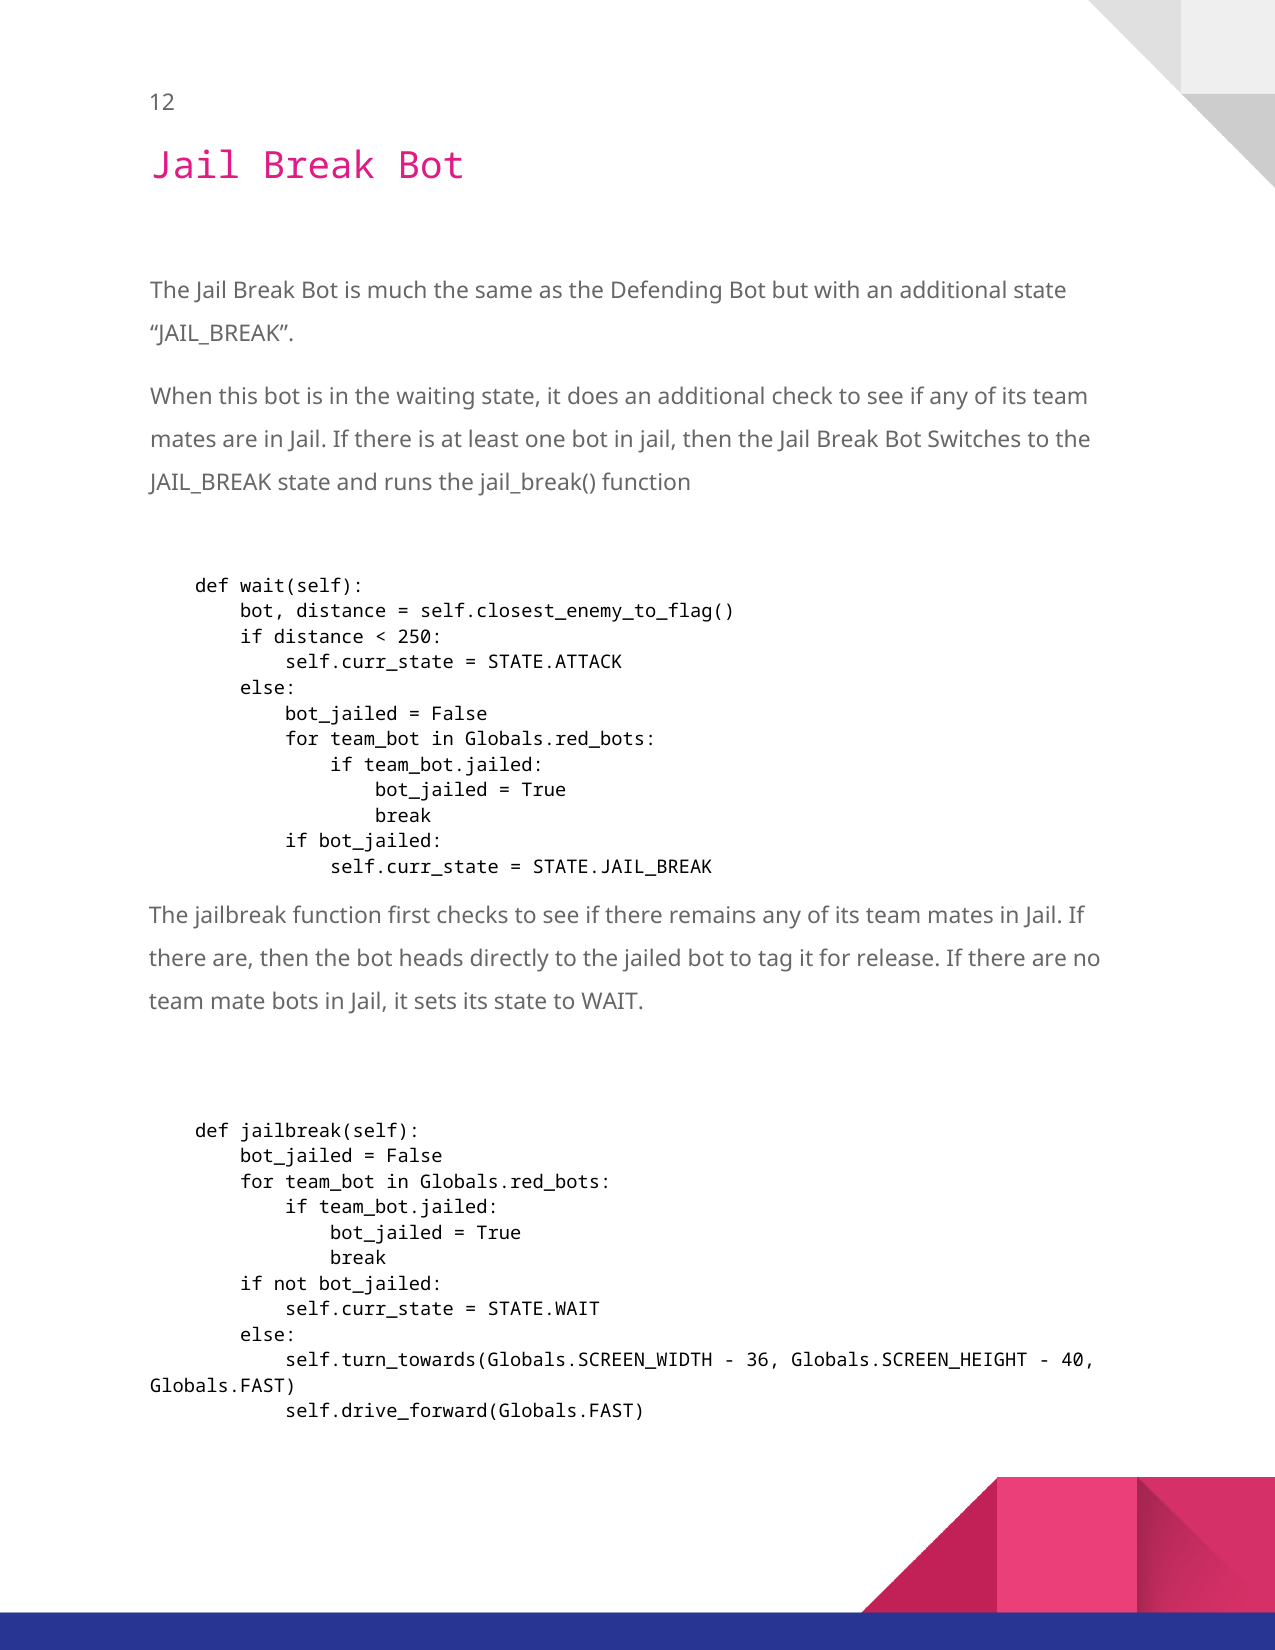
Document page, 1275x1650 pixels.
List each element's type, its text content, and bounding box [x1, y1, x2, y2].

text if team_bot.jailed: [150, 751, 1125, 776]
text for team_bot in Globals.red_bots: [150, 725, 1125, 751]
text if not bot_jailed: [150, 1270, 1125, 1296]
text bot_jailed = True [150, 776, 1125, 802]
text for team_bot in Globals.red_bots: [150, 1168, 1125, 1193]
text def jailbreak(self): [150, 1117, 1125, 1142]
text The jailbreak function first checks to see if there remains any of its team mates in Jail. If there are, then the bot heads directly to the jailed bot to tag it for release. If there are no team mate bots in Jail, it sets its state to WAIT. [148, 899, 1125, 1016]
text else: [150, 674, 1125, 700]
text break [150, 1244, 1125, 1270]
text if team_bot.jailed: [150, 1193, 1125, 1219]
text When this bot is in the waiting state, it does an additional check to see if any of its team mates are in Jail. If there is at least one bot in jail, then the Jail Break Bot Switches to the JAIL_BREAK state and runs the jail_break() function [150, 380, 1125, 497]
text self.drive_forward(Globals.FAST) [150, 1398, 1125, 1423]
text self.curr_state = STATE.ATTACK [150, 649, 1125, 674]
text if distance < 250: [150, 623, 1125, 649]
text bot_jailed = True [150, 1219, 1125, 1244]
text else: [150, 1321, 1125, 1347]
text bot_jailed = False [150, 700, 1125, 725]
text The Jail Break Bot is much the same as the Defending Bot but with an additional state “JAIL_BREAK”. [150, 274, 1125, 348]
text self.turn_towards(Globals.SCREEN_WIDTH - 36, Globals.SCREEN_HEIGHT - 40, Globals.FAST) [150, 1347, 1125, 1398]
subtitle Jail Break Bot [150, 138, 1125, 189]
text if bot_jailed: [150, 827, 1125, 853]
text bot_jailed = False [150, 1142, 1125, 1168]
text def wait(self): [150, 572, 1125, 598]
text bot, distance = self.closest_enemy_to_flag() [150, 598, 1125, 623]
text break [150, 802, 1125, 827]
text self.curr_state = STATE.WAIT [150, 1296, 1125, 1321]
text self.curr_state = STATE.JAIL_BREAK [150, 853, 1125, 878]
